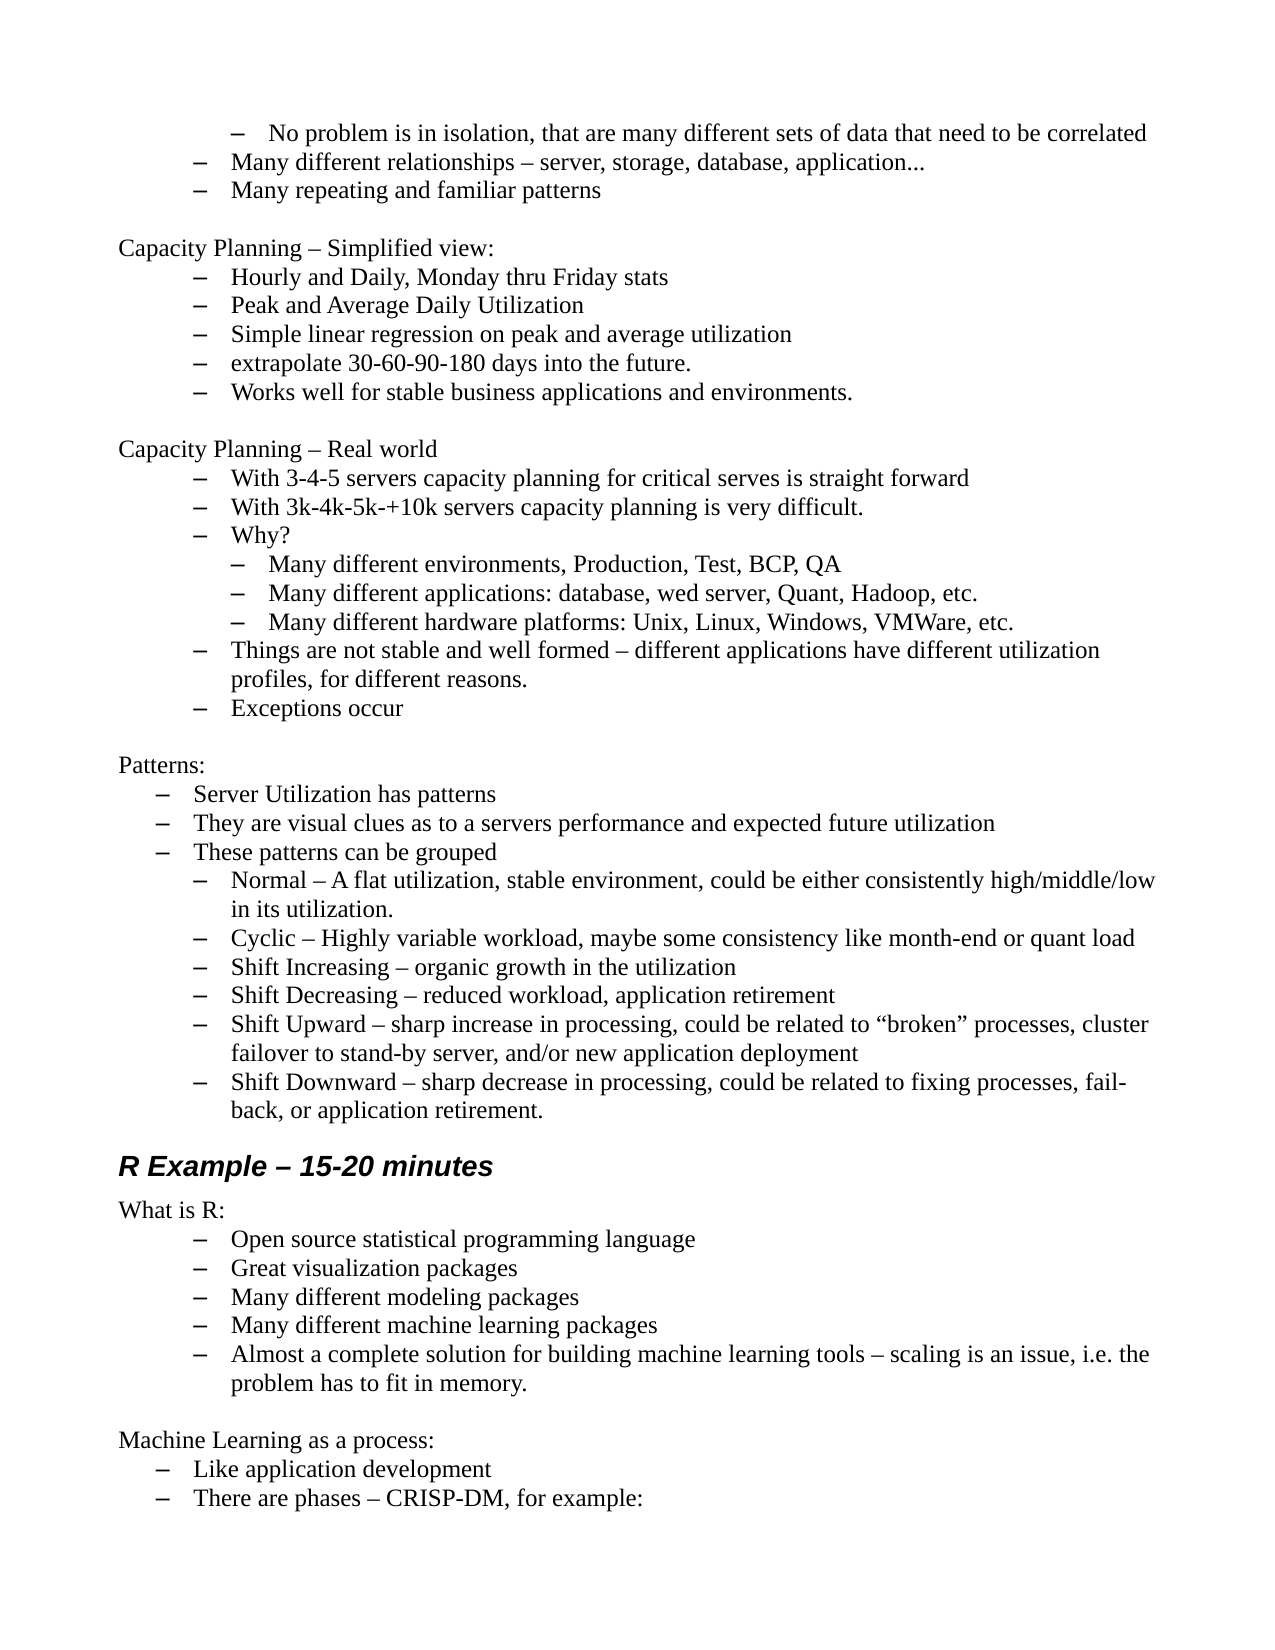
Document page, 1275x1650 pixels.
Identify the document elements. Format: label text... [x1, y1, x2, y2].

text Machine Learning as a process: [118, 1425, 1157, 1454]
list Many different machine learning packages [193, 1310, 1157, 1339]
list Many different modeling packages [193, 1282, 1157, 1310]
list Many different applications: database, wed server, Quant, Hadoop, etc. [231, 578, 1157, 607]
list Works well for stable business applications and environments. [193, 377, 1157, 406]
list extrapolate 30-60-90-180 days into the future. [193, 348, 1157, 377]
list Many different environments, Production, Test, BCP, QA [231, 549, 1157, 578]
list No problem is in isolation, that are many different sets of data that need to be correlated [231, 118, 1157, 147]
text Capacity Planning – Real world [118, 434, 1157, 463]
list Open source statistical programming language [193, 1224, 1157, 1253]
text What is R: [118, 1195, 1157, 1224]
text Patterns: [118, 751, 1157, 779]
list Shift Upward – sharp increase in processing, could be related to “broken” processes, cluster failover to stand-by server, and/or new application deployment [193, 1009, 1157, 1067]
list With 3k-4k-5k-+10k servers capacity planning is very difficult. [193, 492, 1157, 521]
list Many different hardware platforms: Unix, Linux, Windows, VMWare, etc. [231, 607, 1157, 636]
list Simple linear regression on peak and average utilization [193, 319, 1157, 348]
list Many different relationships – server, storage, database, application... [193, 147, 1157, 176]
list Shift Downward – sharp decrease in processing, could be related to fixing processes, fail-back, or application retirement. [193, 1067, 1157, 1124]
list Almost a complete solution for building machine learning tools – scaling is an issue, i.e. the problem has to fit in memory. [193, 1339, 1157, 1397]
list Shift Decreasing – reduced workload, application retirement [193, 981, 1157, 1009]
list Many repeating and familiar patterns [193, 176, 1157, 204]
list Why? [193, 521, 1157, 549]
list Things are not stable and well formed – different applications have different utilization profiles, for different reasons. [193, 636, 1157, 693]
list These patterns can be grouped [156, 837, 1157, 866]
list Shift Increasing – organic growth in the utilization [193, 952, 1157, 981]
list Hourly and Daily, Monday thru Friday stats [193, 262, 1157, 291]
list Peak and Average Daily Utilization [193, 291, 1157, 319]
list Great visualization packages [193, 1253, 1157, 1282]
list Like application development [156, 1454, 1157, 1483]
list They are visual clues as to a servers performance and expected future utilization [156, 808, 1157, 837]
list There are phases – CRISP-DM, for example: [156, 1483, 1157, 1512]
list Exceptions occur [193, 693, 1157, 722]
list Normal – A flat utilization, stable environment, could be either consistently high/middle/low in its utilization. [193, 866, 1157, 923]
list Cyclic – Highly variable workload, maybe some consistency like month-end or quant load [193, 923, 1157, 952]
list With 3-4-5 servers capacity planning for critical serves is straight forward [193, 463, 1157, 492]
list Server Utilization has patterns [156, 779, 1157, 808]
subtitle R Example – 15-20 minutes [118, 1149, 1157, 1183]
text Capacity Planning – Simplified view: [118, 233, 1157, 262]
